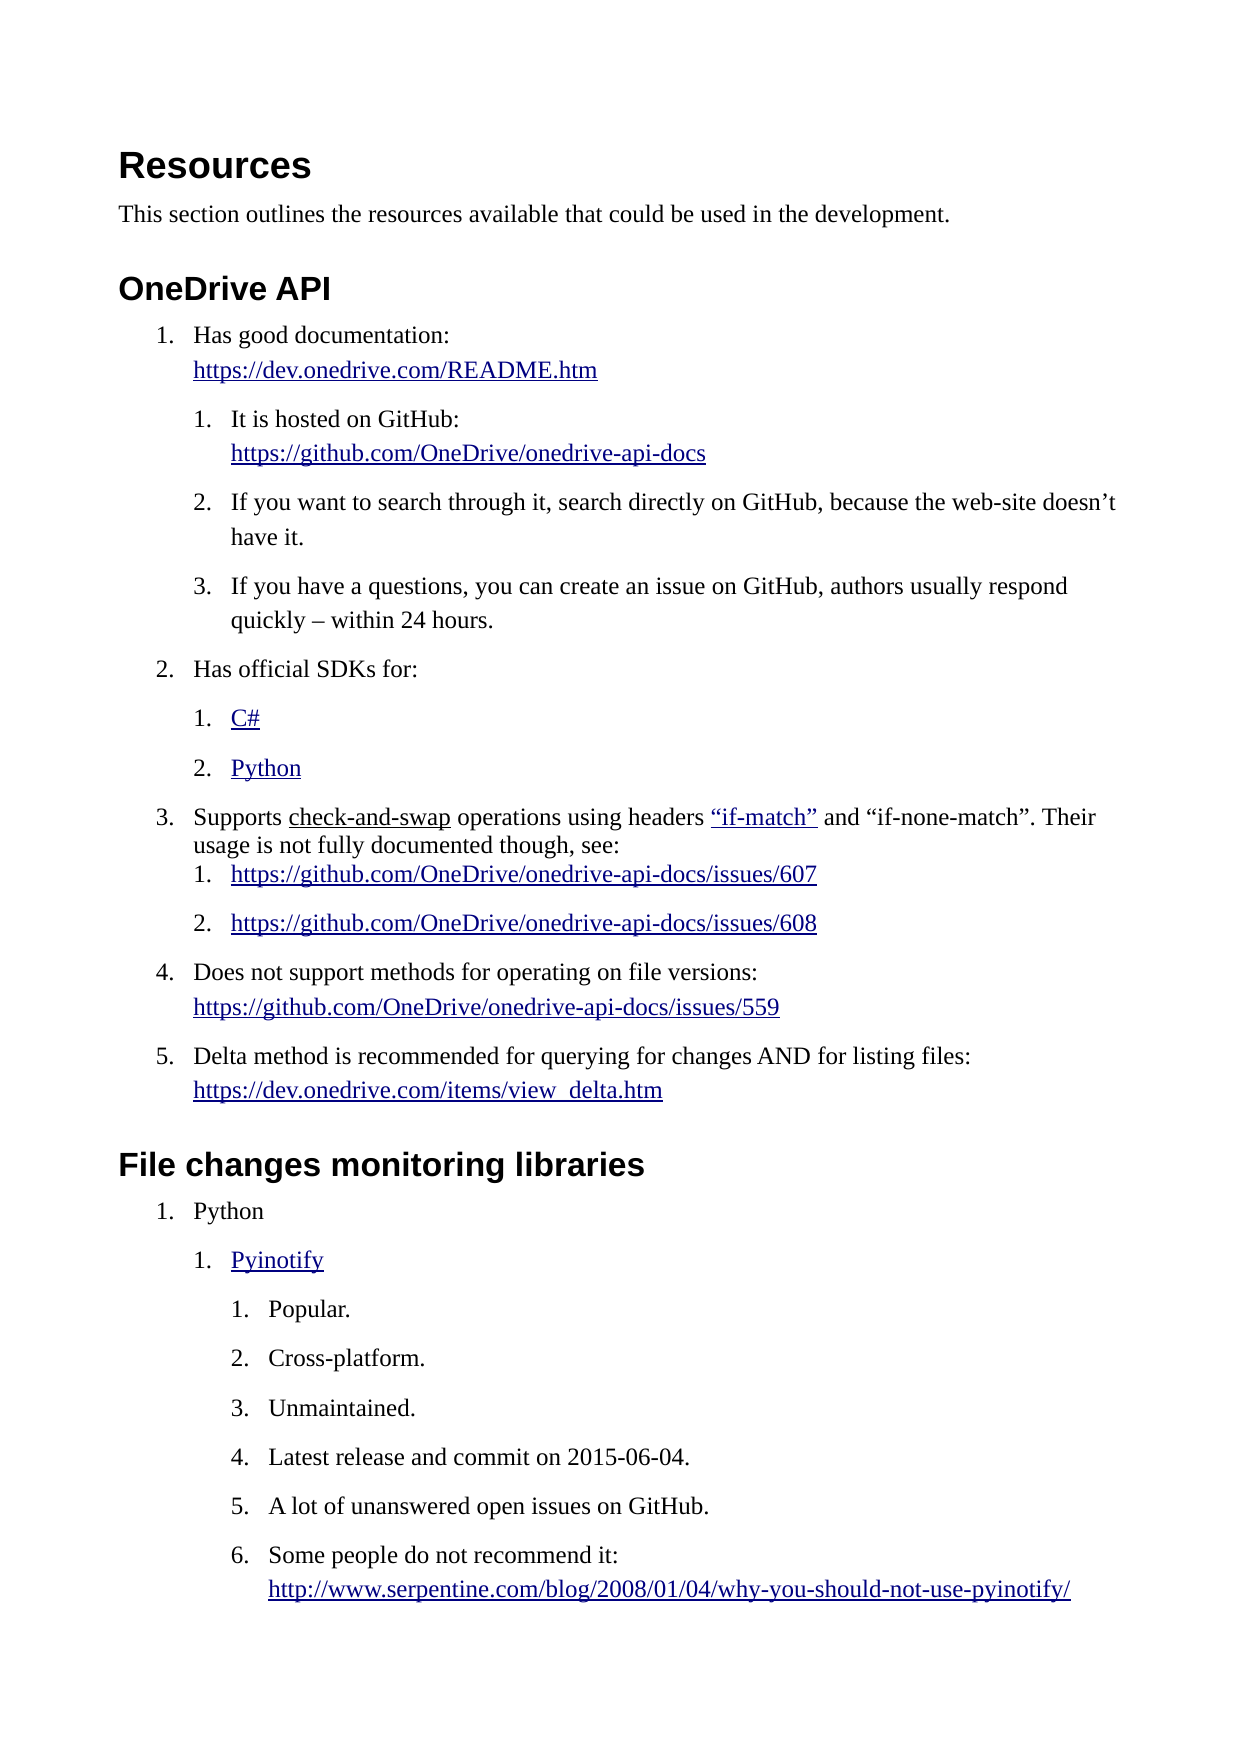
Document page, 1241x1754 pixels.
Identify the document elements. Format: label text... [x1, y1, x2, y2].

subtitle Cross-platform. [231, 1343, 1122, 1372]
subtitle A lot of unanswered open issues on GitHub. [231, 1491, 1122, 1519]
subtitle Delta method is recommended for querying for changes AND for listing files: https://dev.onedrive.com/items/view_delta.htm [156, 1041, 1122, 1104]
subtitle Has good documentation: https://dev.onedrive.com/README.htm [156, 320, 1122, 383]
subtitle Resources [118, 143, 1122, 187]
subtitle If you want to search through it, search directly on GitHub, because the web-site doesn’t have it. [193, 487, 1122, 551]
subtitle Some people do not recommend it: http://www.serpentine.com/blog/2008/01/04/why-you-should-not-use-pyinotify/ [231, 1540, 1122, 1603]
subtitle OneDrive API [118, 269, 1122, 308]
subtitle Python [193, 753, 1122, 781]
subtitle Latest release and commit on 2015-06-04. [231, 1442, 1122, 1470]
subtitle Does not support methods for operating on file versions: https://github.com/OneDrive/onedrive-api-docs/issues/559 [156, 957, 1122, 1021]
subtitle Python [156, 1196, 1122, 1225]
subtitle Has official SDKs for: [156, 654, 1122, 683]
subtitle This section outlines the resources available that could be used in the development. [118, 199, 1122, 228]
subtitle https://github.com/OneDrive/onedrive-api-docs/issues/608 [193, 908, 1122, 937]
subtitle Pyinotify [193, 1245, 1122, 1274]
subtitle It is hosted on GitHub: https://github.com/OneDrive/onedrive-api-docs [193, 404, 1122, 467]
subtitle If you have a questions, you can create an issue on GitHub, authors usually respond quickly – within 24 hours. [193, 571, 1122, 634]
list Supports check-and-swap operations using headers “if-match” and “if-none-match”. Their usage is not fully documented though, see: [156, 802, 1122, 859]
subtitle Popular. [231, 1294, 1122, 1323]
subtitle C# [193, 703, 1122, 732]
subtitle File changes monitoring libraries [118, 1145, 1122, 1184]
subtitle https://github.com/OneDrive/onedrive-api-docs/issues/607 [193, 859, 1122, 888]
subtitle Unmaintained. [231, 1393, 1122, 1421]
